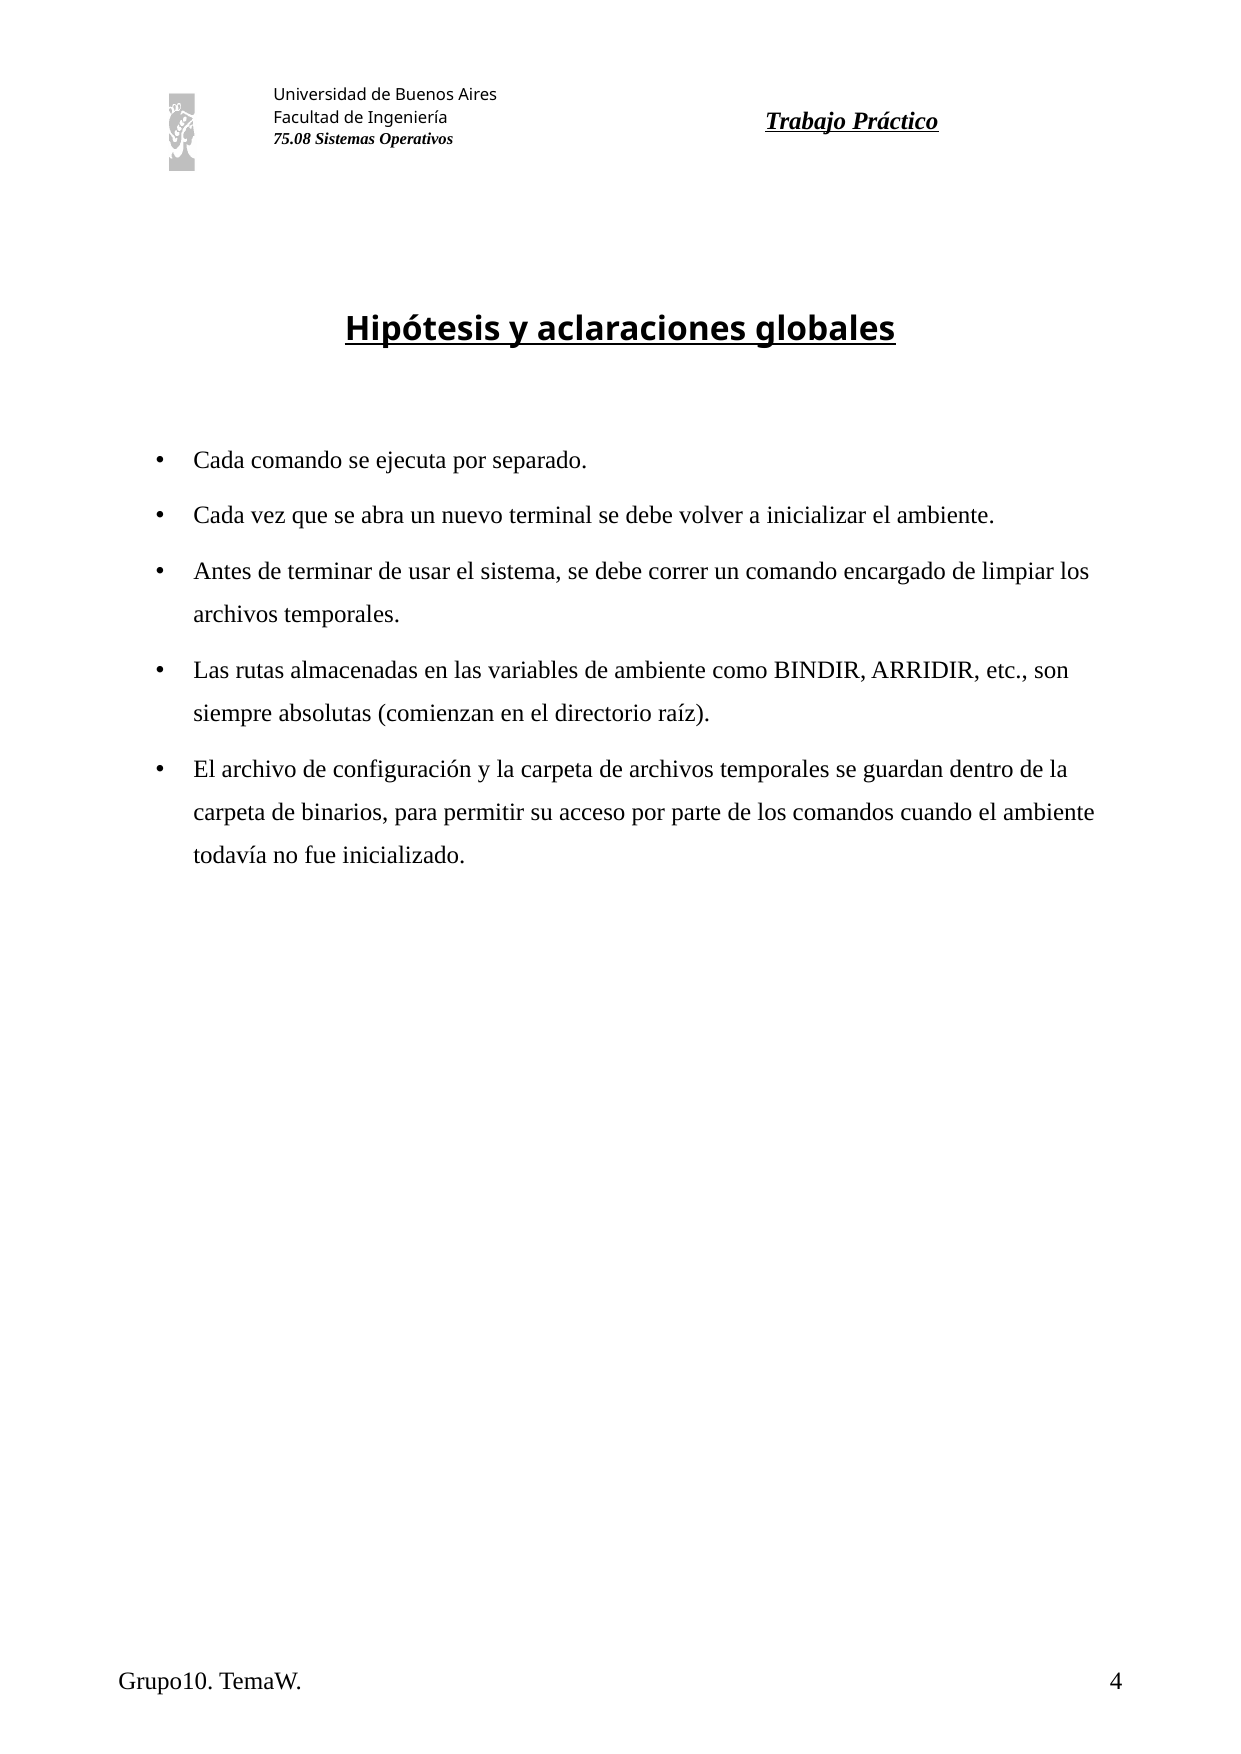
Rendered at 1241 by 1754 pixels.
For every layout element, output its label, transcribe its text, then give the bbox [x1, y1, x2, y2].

list Cada comando se ejecuta por separado. [156, 445, 1122, 474]
picture [168, 92, 198, 173]
list Las rutas almacenadas en las variables de ambiente como BINDIR, ARRIDIR, etc., son siempre absolutas (comienzan en el directorio raíz). [156, 655, 1122, 727]
list El archivo de configuración y la carpeta de archivos temporales se guardan dentro de la carpeta de binarios, para permitir su acceso por parte de los comandos cuando el ambiente todavía no fue inicializado. [156, 754, 1122, 869]
list Cada vez que se abra un nuevo terminal se debe volver a inicializar el ambiente. [156, 501, 1122, 529]
subtitle Hipótesis y aclaraciones globales [118, 304, 1122, 350]
list Antes de terminar de usar el sistema, se debe correr un comando encargado de limpiar los archivos temporales. [156, 556, 1122, 628]
